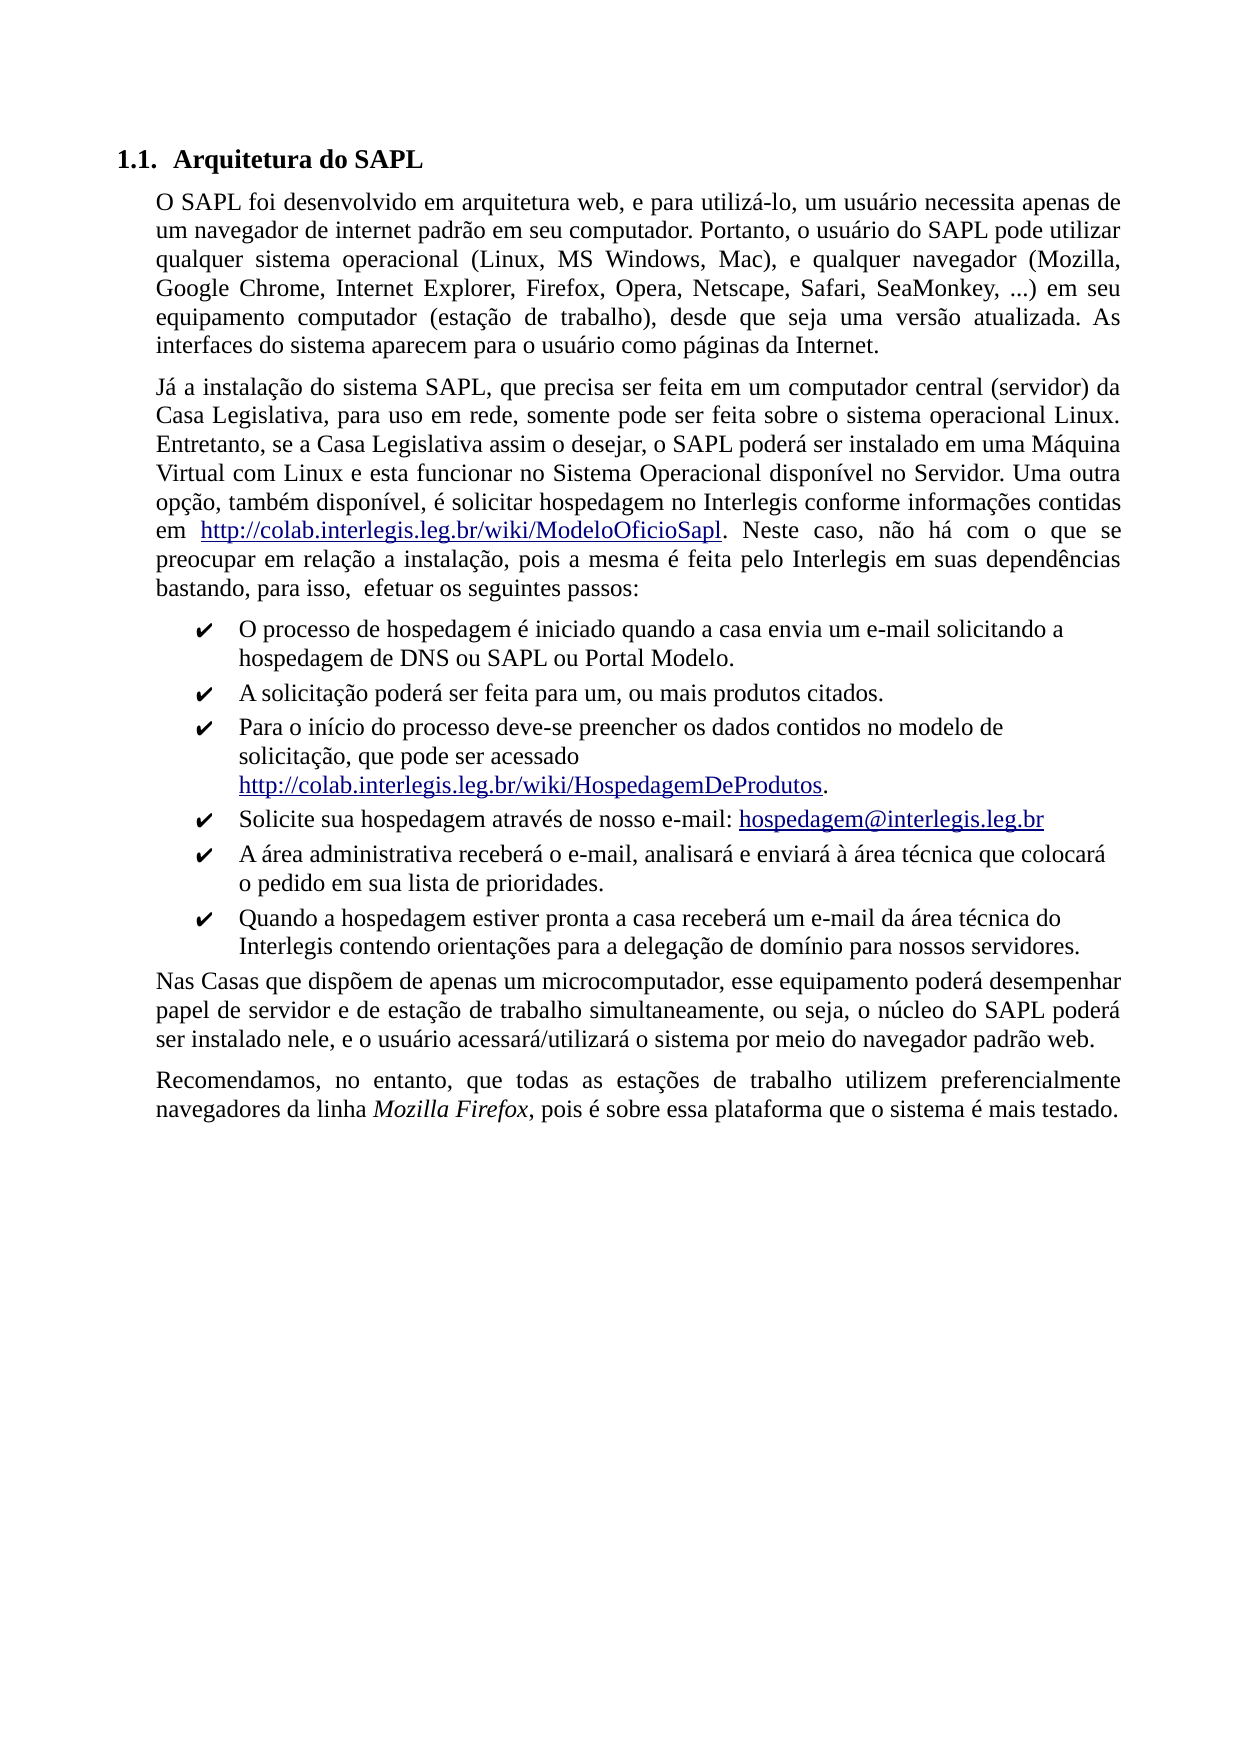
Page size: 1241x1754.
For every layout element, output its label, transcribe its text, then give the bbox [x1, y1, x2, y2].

text Já a instalação do sistema SAPL, que precisa ser feita em um computador central (servidor) da Casa Legislativa, para uso em rede, somente pode ser feita sobre o sistema operacional Linux. Entretanto, se a Casa Legislativa assim o desejar, o SAPL poderá ser instalado em uma Máquina Virtual com Linux e esta funcionar no Sistema Operacional disponível no Servidor. Uma outra opção, também disponível, é solicitar hospedagem no Interlegis conforme informações contidas em http://colab.interlegis.leg.br/wiki/ModeloOficioSapl. Neste caso, não há com o que se preocupar em relação a instalação, pois a mesma é feita pelo Interlegis em suas dependências bastando, para isso, efetuar os seguintes passos: [156, 372, 1122, 602]
list Para o início do processo deve-se preencher os dados contidos no modelo de solicitação, que pode ser acessado http://colab.interlegis.leg.br/wiki/HospedagemDeProdutos. [196, 712, 1122, 799]
list A solicitação poderá ser feita para um, ou mais produtos citados. [196, 678, 1122, 706]
list O processo de hospedagem é iniciado quando a casa envia um e-mail solicitando a hospedagem de DNS ou SAPL ou Portal Modelo. [196, 614, 1122, 672]
text O SAPL foi desenvolvido em arquitetura web, e para utilizá-lo, um usuário necessita apenas de um navegador de internet padrão em seu computador. Portanto, o usuário do SAPL pode utilizar qualquer sistema operacional (Linux, MS Windows, Mac), e qualquer navegador (Mozilla, Google Chrome, Internet Explorer, Firefox, Opera, Netscape, Safari, SeaMonkey, ...) em seu equipamento computador (estação de trabalho), desde que seja uma versão atualizada. As interfaces do sistema aparecem para o usuário como páginas da Internet. [156, 187, 1122, 359]
list Quando a hospedagem estiver pronta a casa receberá um e-mail da área técnica do Interlegis contendo orientações para a delegação de domínio para nossos servidores. [196, 903, 1122, 960]
subtitle 1.1. Arquitetura do SAPL [117, 143, 1122, 174]
text Nas Casas que dispõem de apenas um microcomputador, esse equipamento poderá desempenhar papel de servidor e de estação de trabalho simultaneamente, ou seja, o núcleo do SAPL poderá ser instalado nele, e o usuário acessará/utilizará o sistema por meio do navegador padrão web. [156, 966, 1122, 1052]
list A área administrativa receberá o e-mail, analisará e enviará à área técnica que colocará o pedido em sua lista de prioridades. [196, 839, 1122, 897]
list Solicite sua hospedagem através de nosso e-mail: hospedagem@interlegis.leg.br [196, 804, 1122, 833]
text Recomendamos, no entanto, que todas as estações de trabalho utilizem preferencialmente navegadores da linha Mozilla Firefox, pois é sobre essa plataforma que o sistema é mais testado. [156, 1065, 1122, 1122]
